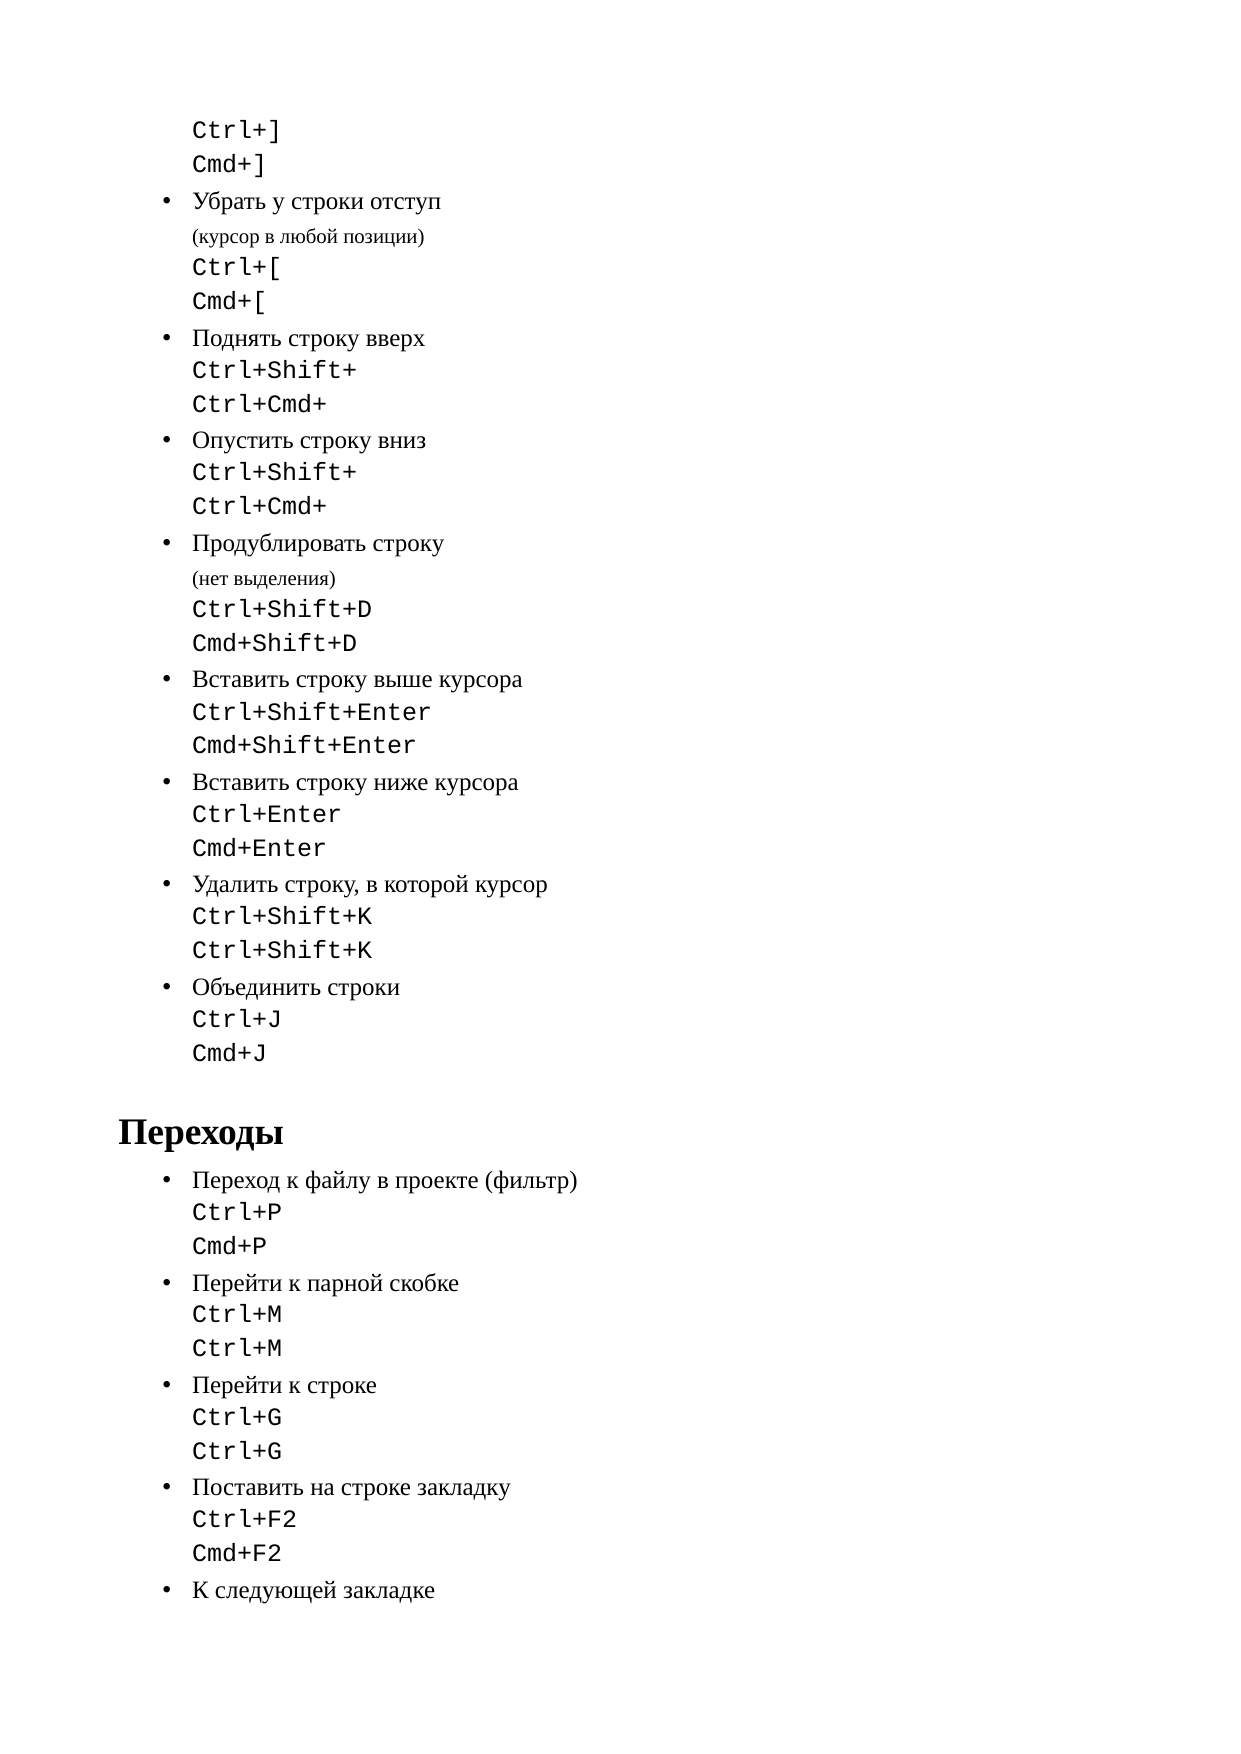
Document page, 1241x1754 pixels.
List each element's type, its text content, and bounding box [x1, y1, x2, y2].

list Ctrl+M [162, 1336, 1122, 1364]
list Ctrl+Shift+ [162, 460, 1122, 488]
list Переход к файлу в проекте (фильтр) [162, 1165, 1122, 1194]
list Ctrl+J [162, 1006, 1122, 1034]
list Убрать у строки отступ (курсор в любой позиции) [162, 186, 1122, 249]
list Ctrl+Shift+K [162, 938, 1122, 966]
list Ctrl+G [162, 1438, 1122, 1467]
subtitle Переходы [118, 1109, 1122, 1153]
list Ctrl+G [162, 1404, 1122, 1433]
list Объединить строки [162, 972, 1122, 1001]
list Опустить строку вниз [162, 425, 1122, 454]
list Перейти к строке [162, 1370, 1122, 1399]
list Вставить строку ниже курсора [162, 767, 1122, 796]
list Поставить на строке закладку [162, 1472, 1122, 1501]
list Cmd+P [162, 1234, 1122, 1262]
list Ctrl+[ [162, 255, 1122, 283]
list Перейти к парной скобке [162, 1268, 1122, 1296]
list Продублировать строку (нет выделения) [162, 528, 1122, 591]
list Ctrl+Shift+D [162, 597, 1122, 625]
list Cmd+[ [162, 289, 1122, 317]
list Ctrl+Cmd+ [162, 391, 1122, 420]
list Ctrl+Cmd+ [162, 494, 1122, 522]
list Вставить строку выше курсора [162, 664, 1122, 693]
list Ctrl+Enter [162, 801, 1122, 830]
list Cmd+J [162, 1040, 1122, 1068]
list Cmd+Enter [162, 835, 1122, 864]
list Удалить строку, в которой курсор [162, 869, 1122, 898]
list Cmd+F2 [162, 1541, 1122, 1569]
list К следующей закладке [162, 1575, 1122, 1603]
list Ctrl+P [162, 1200, 1122, 1228]
list Ctrl+Shift+Enter [162, 699, 1122, 727]
list Cmd+Shift+D [162, 631, 1122, 659]
list Поднять строку вверх [162, 323, 1122, 352]
list Ctrl+F2 [162, 1507, 1122, 1535]
list Ctrl+M [162, 1302, 1122, 1330]
list Cmd+] [162, 152, 1122, 180]
list Ctrl+Shift+K [162, 904, 1122, 932]
list Ctrl+] [162, 118, 1122, 146]
list Cmd+Shift+Enter [162, 733, 1122, 761]
list Ctrl+Shift+ [162, 357, 1122, 386]
